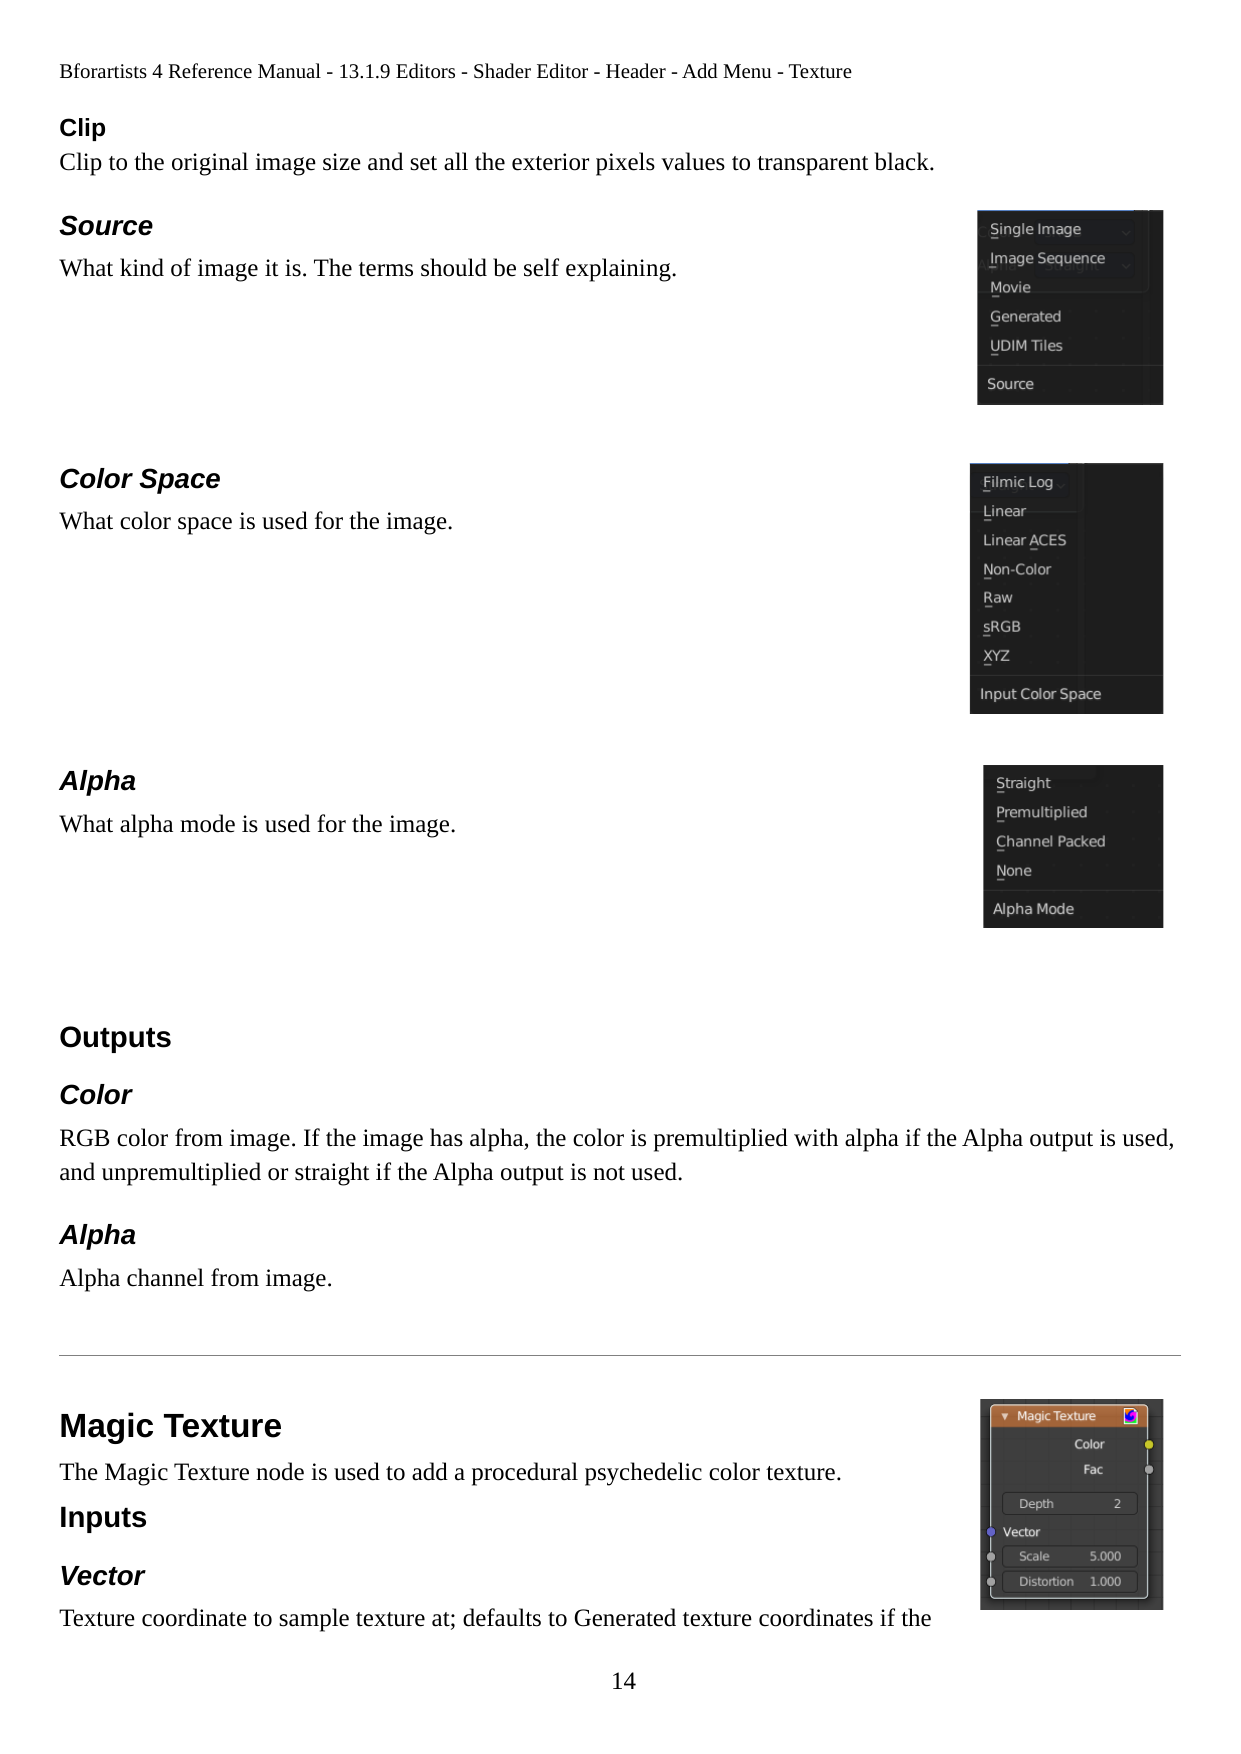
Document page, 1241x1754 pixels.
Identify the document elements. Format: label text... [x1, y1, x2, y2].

subtitle Alpha [59, 1219, 1181, 1251]
subtitle Source [59, 209, 1181, 241]
subtitle Color [59, 1078, 1181, 1110]
text What color space is used for the image. [59, 506, 969, 535]
subtitle Clip [59, 113, 1181, 141]
subtitle Alpha [59, 764, 1181, 796]
text What kind of image it is. The terms should be self explaining. [59, 253, 977, 282]
subtitle [1164, 1559, 1181, 1591]
subtitle [1164, 1500, 1181, 1534]
picture [980, 1399, 1164, 1610]
subtitle Vector [59, 1559, 980, 1591]
subtitle Inputs [59, 1500, 980, 1534]
picture [983, 765, 1164, 928]
text The Magic Texture node is used to add a procedural psychedelic color texture. [59, 1457, 980, 1486]
text Clip to the original image size and set all the exterior pixels values to transparent black. [59, 147, 1181, 176]
picture [977, 210, 1164, 405]
subtitle Magic Texture [59, 1406, 980, 1444]
text RGB color from image. If the image has alpha, the color is premultiplied with alpha if the Alpha output is used, and unpremultiplied or straight if the Alpha output is not used. [59, 1123, 1181, 1186]
subtitle Outputs [59, 1019, 1181, 1053]
text What alpha mode is used for the image. [59, 809, 983, 837]
picture [969, 463, 1164, 714]
text Alpha channel from image. [59, 1263, 1181, 1292]
subtitle Color Space [59, 462, 1181, 494]
subtitle [1164, 1406, 1181, 1444]
text Texture coordinate to sample texture at; defaults to Generated texture coordinates if the [59, 1603, 1181, 1632]
